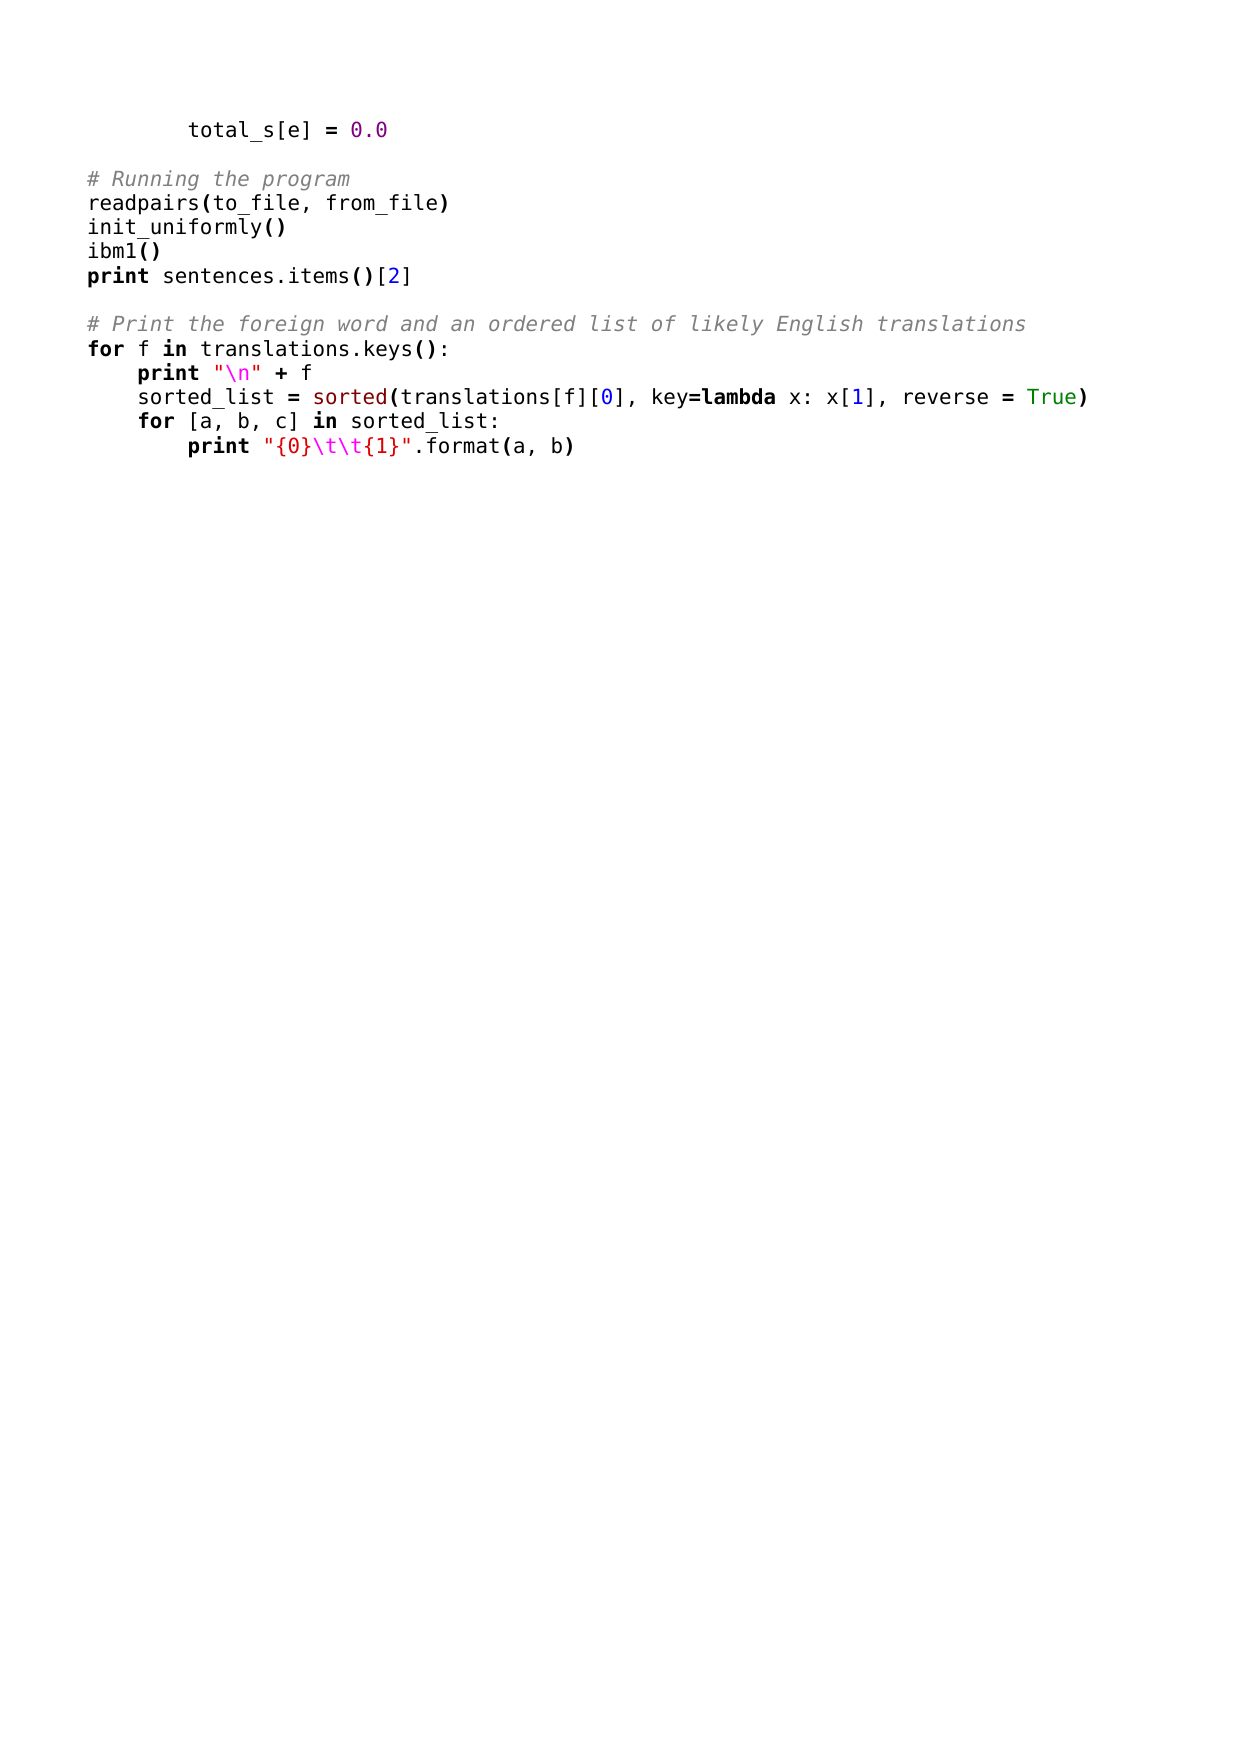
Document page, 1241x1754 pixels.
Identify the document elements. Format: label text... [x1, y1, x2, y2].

text # Running the program [87, 167, 1150, 191]
text print "\n" + f [87, 361, 1150, 385]
text total_s[e] = 0.0 [87, 118, 1150, 142]
text ibm1() [87, 239, 1150, 264]
text for f in translations.keys(): [87, 337, 1150, 361]
text init_uniformly() [87, 215, 1150, 239]
text print "{0}\t\t{1}".format(a, b) [87, 434, 1150, 458]
text sorted_list = sorted(translations[f][0], key=lambda x: x[1], reverse = True) [87, 385, 1150, 409]
text print sentences.items()[2] [87, 264, 1150, 288]
text readpairs(to_file, from_file) [87, 191, 1150, 215]
text # Print the foreign word and an ordered list of likely English translations [87, 312, 1150, 337]
text for [a, b, c] in sorted_list: [87, 409, 1150, 434]
